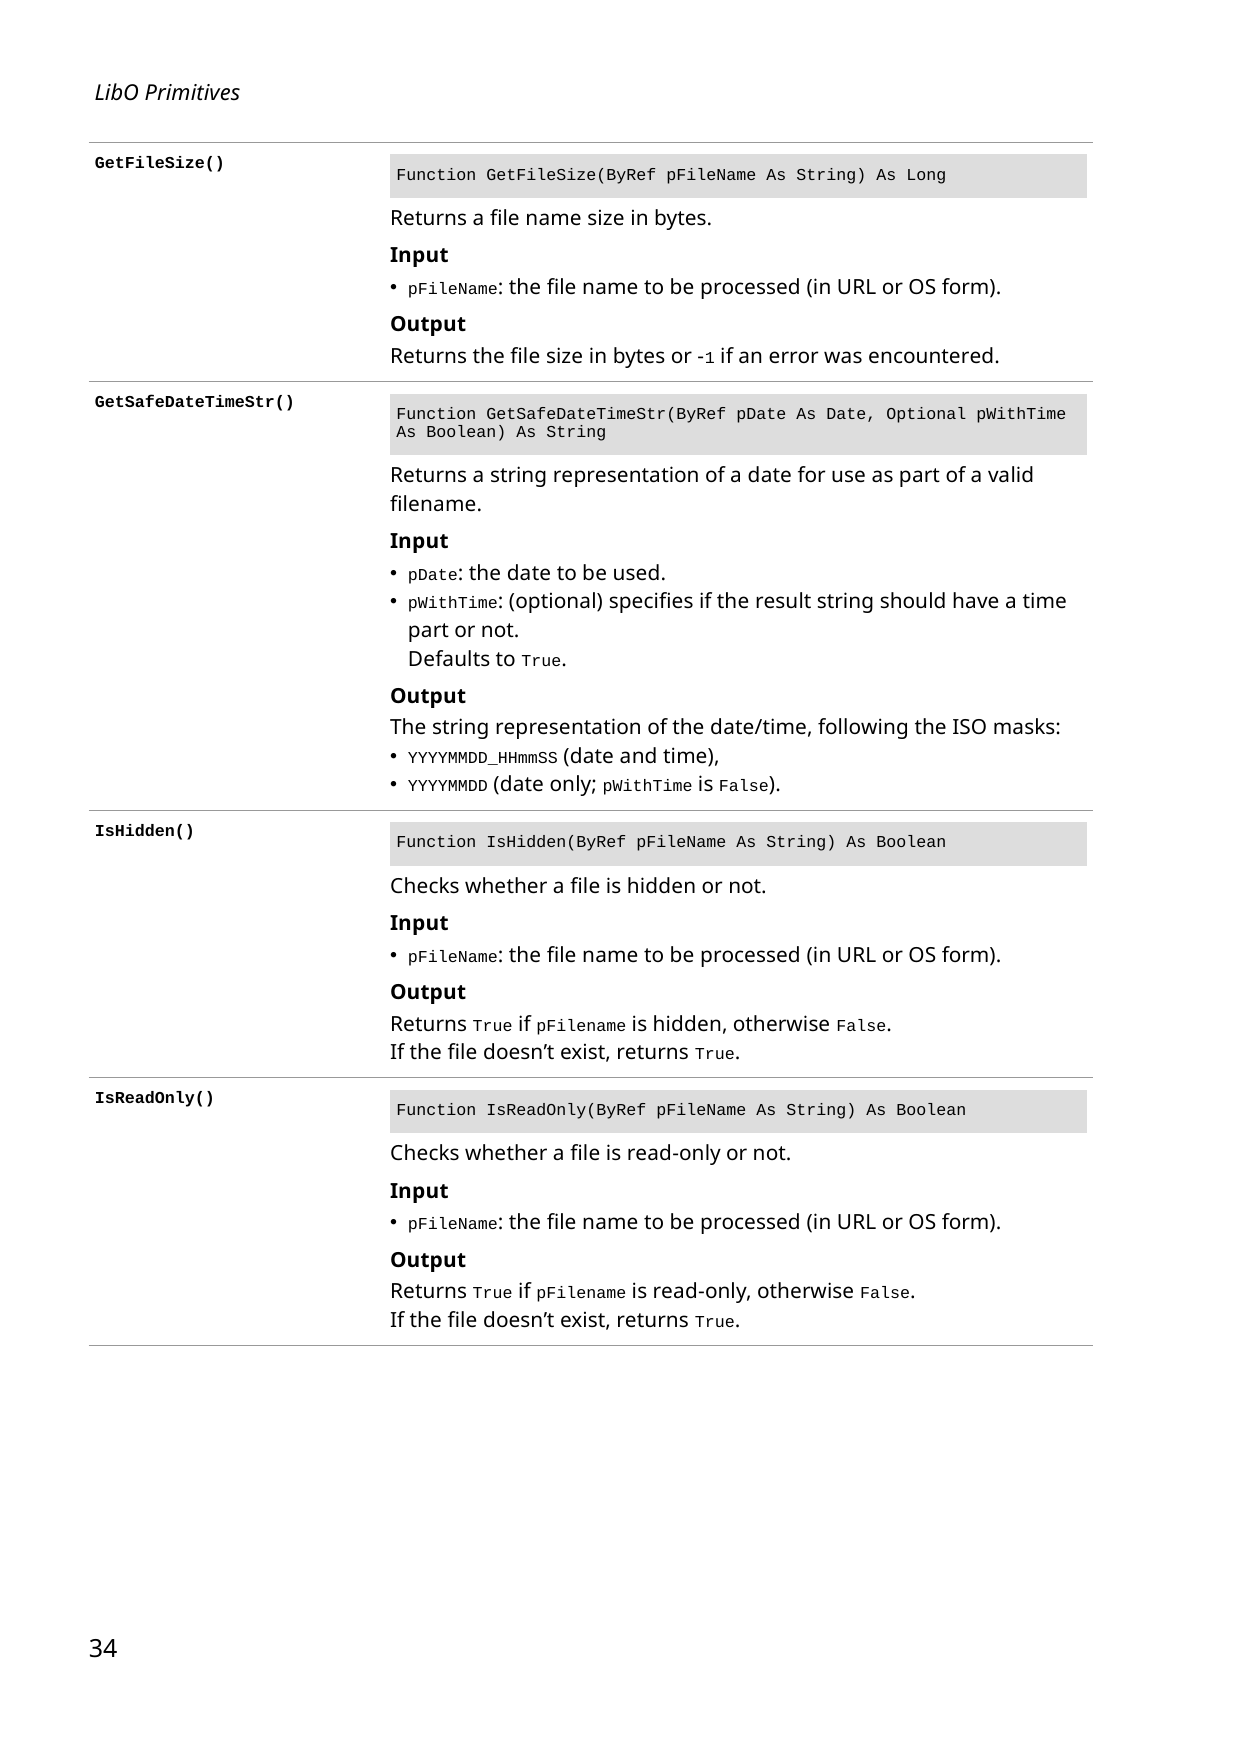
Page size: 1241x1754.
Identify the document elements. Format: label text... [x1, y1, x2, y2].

table_cell IsHidden() [89, 811, 384, 1077]
table_cell IsReadOnly() [89, 1078, 384, 1345]
table_cell Function IsHidden(ByRef pFileName As String) As Boolean Checks whether a file is hidden or not. Input pFileName: the file name to be processed (in URL or OS form). Output Returns True if pFilename is hidden, otherwise False. If the file doesn’t exist, returns True. [384, 811, 1093, 1077]
table_cell GetSafeDateTimeStr() [89, 382, 384, 810]
table_cell Function IsReadOnly(ByRef pFileName As String) As Boolean Checks whether a file is read-only or not. Input pFileName: the file name to be processed (in URL or OS form). Output Returns True if pFilename is read-only, otherwise False. If the file doesn’t exist, returns True. [384, 1078, 1093, 1345]
table_cell Function GetFileSize(ByRef pFileName As String) As Long Returns a file name size in bytes. Input pFileName: the file name to be processed (in URL or OS form). Output Returns the file size in bytes or -1 if an error was encountered. [384, 143, 1093, 381]
table_cell Function GetSafeDateTimeStr(ByRef pDate As Date, Optional pWithTime As Boolean) As String Returns a string representation of a date for use as part of a valid filename. Input pDate: the date to be used. pWithTime: (optional) specifies if the result string should have a time part or not. Defaults to True. Output The string representation of the date/time, following the ISO masks: YYYYMMDD_HHmmSS (date and time), YYYYMMDD (date only; pWithTime is False). [384, 382, 1093, 810]
table_cell GetFileSize() [89, 143, 384, 381]
